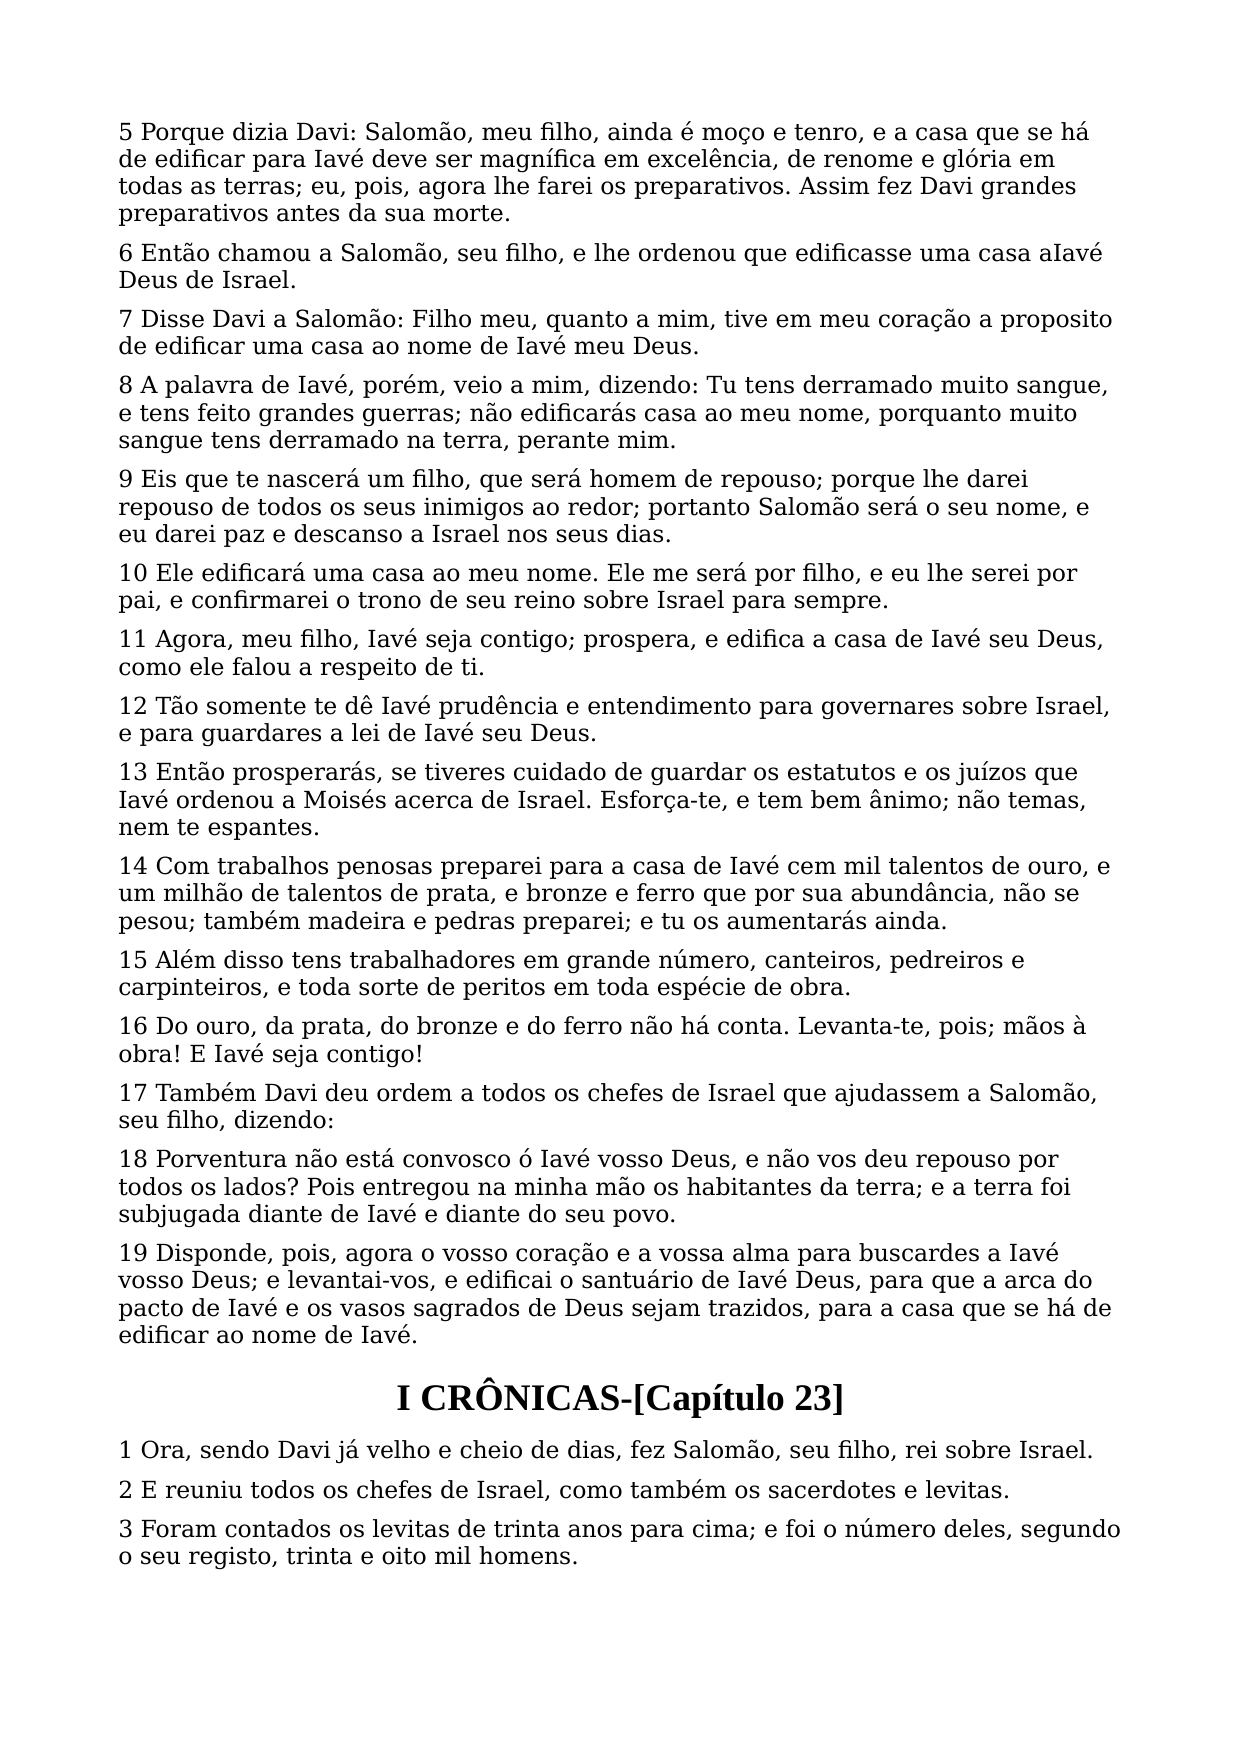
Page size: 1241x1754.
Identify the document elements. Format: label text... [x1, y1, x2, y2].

text 2 E reuniu todos os chefes de Israel, como também os sacerdotes e levitas. [118, 1476, 1122, 1503]
text 12 Tão somente te dê Iavé prudência e entendimento para governares sobre Israel, e para guardares a lei de Iavé seu Deus. [118, 692, 1122, 747]
text 10 Ele edificará uma casa ao meu nome. Ele me será por filho, e eu lhe serei por pai, e confirmarei o trono de seu reino sobre Israel para sempre. [118, 559, 1122, 614]
text 13 Então prosperarás, se tiveres cuidado de guardar os estatutos e os juízos que Iavé ordenou a Moisés acerca de Israel. Esforça-te, e tem bem ânimo; não temas, nem te espantes. [118, 759, 1122, 841]
text 7 Disse Davi a Salomão: Filho meu, quanto a mim, tive em meu coração a proposito de edificar uma casa ao nome de Iavé meu Deus. [118, 306, 1122, 360]
text 17 Também Davi deu ordem a todos os chefes de Israel que ajudassem a Salomão, seu filho, dizendo: [118, 1079, 1122, 1134]
text 14 Com trabalhos penosas preparei para a casa de Iavé cem mil talentos de ouro, e um milhão de talentos de prata, e bronze e ferro que por sua abundância, não se pesou; também madeira e pedras preparei; e tu os aumentarás ainda. [118, 853, 1122, 934]
text 19 Disponde, pois, agora o vosso coração e a vossa alma para buscardes a Iavé vosso Deus; e levantai-vos, e edificai o santuário de Iavé Deus, para que a arca do pacto de Iavé e os vasos sagrados de Deus sejam trazidos, para a casa que se há de edificar ao nome de Iavé. [118, 1239, 1122, 1349]
text 1 Ora, sendo Davi já velho e cheio de dias, fez Salomão, seu filho, rei sobre Israel. [118, 1437, 1122, 1464]
text 18 Porventura não está convosco ó Iavé vosso Deus, e não vos deu repouso por todos os lados? Pois entregou na minha mão os habitantes da terra; e a terra foi subjugada diante de Iavé e diante do seu povo. [118, 1146, 1122, 1228]
text 9 Eis que te nascerá um filho, que será homem de repouso; porque lhe darei repouso de todos os seus inimigos ao redor; portanto Salomão será o seu nome, e eu darei paz e descanso a Israel nos seus dias. [118, 466, 1122, 548]
text 6 Então chamou a Salomão, seu filho, e lhe ordenou que edificasse uma casa aIavé Deus de Israel. [118, 239, 1122, 294]
text 11 Agora, meu filho, Iavé seja contigo; prospera, e edifica a casa de Iavé seu Deus, como ele falou a respeito de ti. [118, 626, 1122, 681]
text 5 Porque dizia Davi: Salomão, meu filho, ainda é moço e tenro, e a casa que se há de edificar para Iavé deve ser magnífica em excelência, de renome e glória em todas as terras; eu, pois, agora lhe farei os preparativos. Assim fez Davi grandes preparativos antes da sua morte. [118, 118, 1122, 227]
text 8 A palavra de Iavé, porém, veio a mim, dizendo: Tu tens derramado muito sangue, e tens feito grandes guerras; não edificarás casa ao meu nome, porquanto muito sangue tens derramado na terra, perante mim. [118, 372, 1122, 454]
subtitle I CRÔNICAS-[Capítulo 23] [118, 1376, 1122, 1419]
text 15 Além disso tens trabalhadores em grande número, canteiros, pedreiros e carpinteiros, e toda sorte de peritos em toda espécie de obra. [118, 946, 1122, 1001]
text 3 Foram contados os levitas de trinta anos para cima; e foi o número deles, segundo o seu registo, trinta e oito mil homens. [118, 1515, 1122, 1570]
text 16 Do ouro, da prata, do bronze e do ferro não há conta. Levanta-te, pois; mãos à obra! E Iavé seja contigo! [118, 1013, 1122, 1067]
